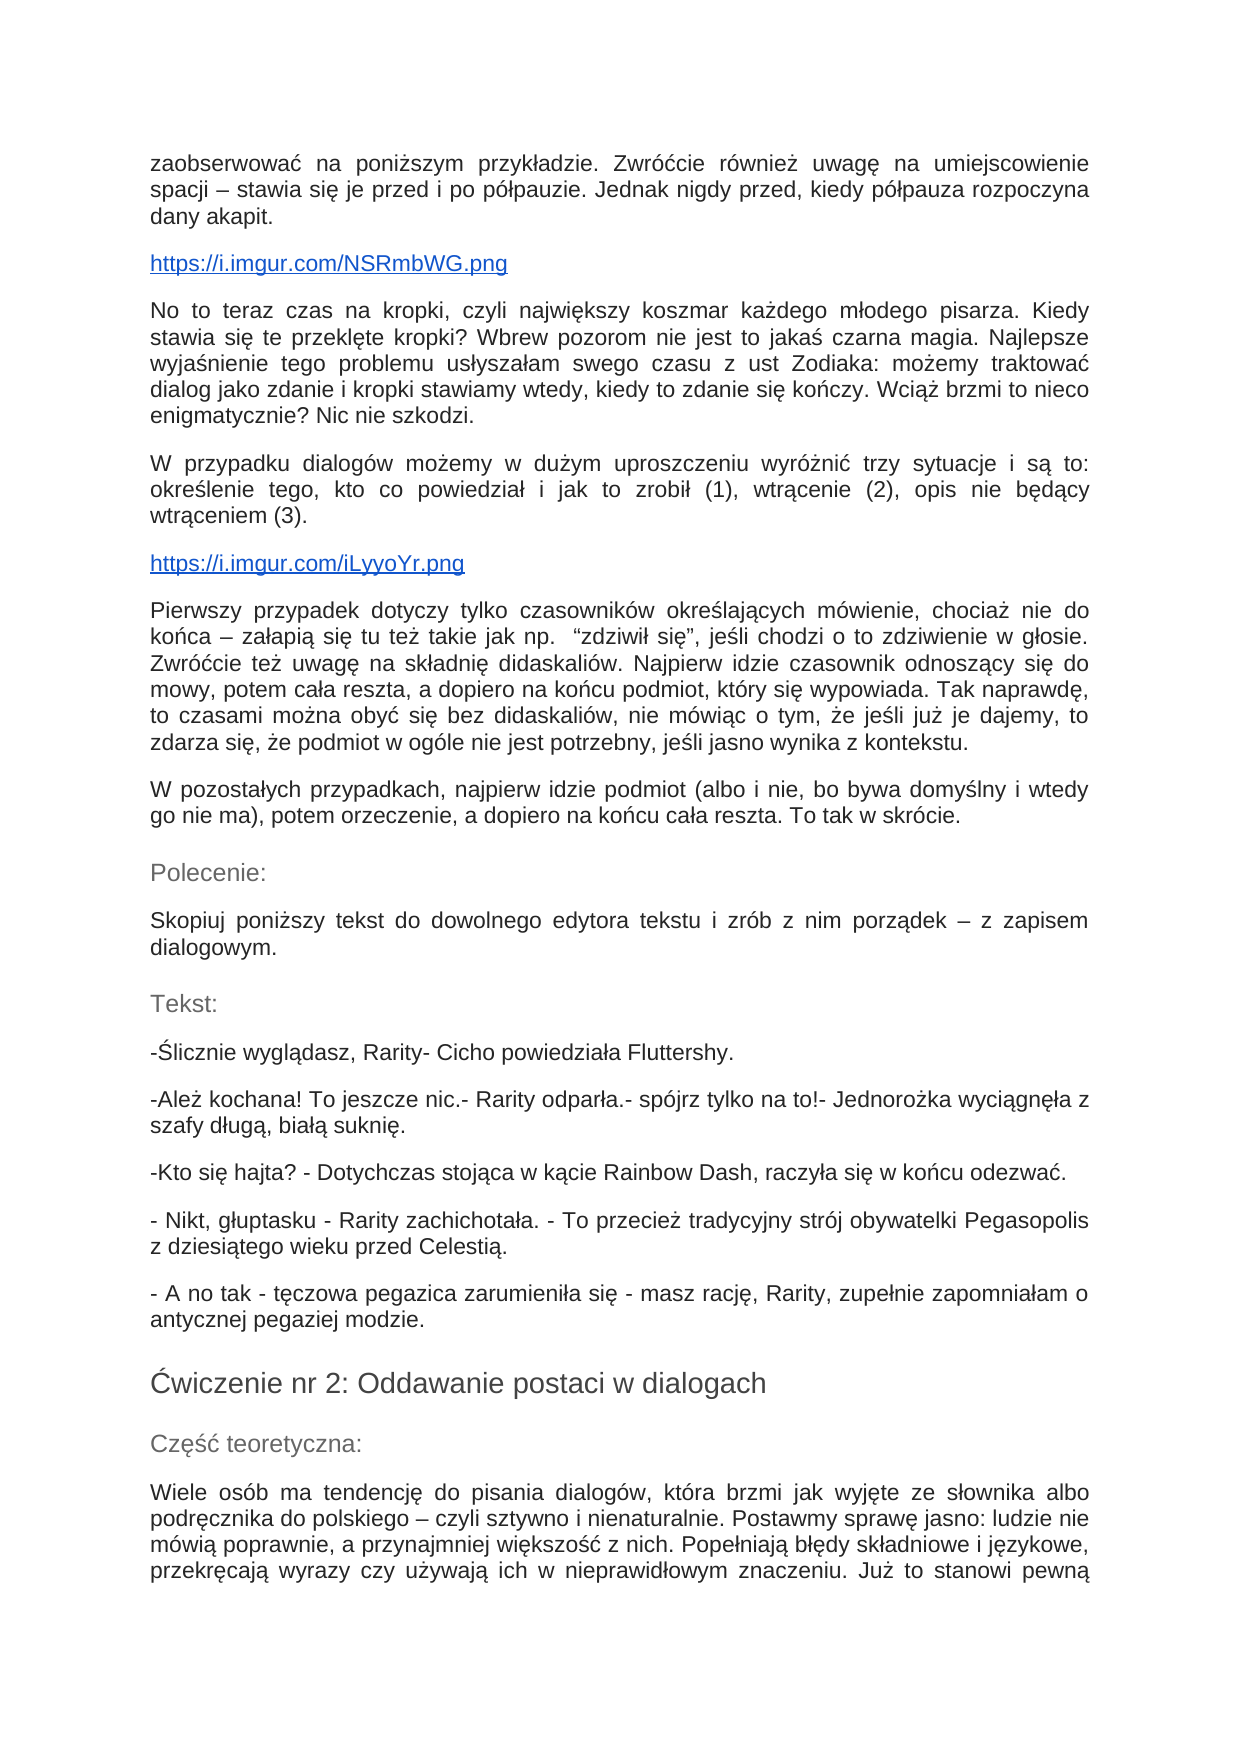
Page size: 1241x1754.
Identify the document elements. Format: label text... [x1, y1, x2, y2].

text W przypadku dialogów możemy w dużym uproszczeniu wyróżnić trzy sytuacje i są to: określenie tego, kto co powiedział i jak to zrobił (1), wtrącenie (2), opis nie będący wtrąceniem (3). [150, 450, 1090, 529]
text zaobserwować na poniższym przykładzie. Zwróćcie również uwagę na umiejscowienie spacji – stawia się je przed i po półpauzie. Jednak nigdy przed, kiedy półpauza rozpoczyna dany akapit. [150, 150, 1090, 229]
text Skopiuj poniższy tekst do dowolnego edytora tekstu i zrób z nim porządek – z zapisem dialogowym. [150, 907, 1090, 960]
text W pozostałych przypadkach, najpierw idzie podmiot (albo i nie, bo bywa domyślny i wtedy go nie ma), potem orzeczenie, a dopiero na końcu cała reszta. To tak w skrócie. [150, 776, 1090, 828]
text -Kto się hajta? - Dotychczas stojąca w kącie Rainbow Dash, raczyła się w końcu odezwać. [150, 1159, 1090, 1186]
subtitle Polecenie: [150, 858, 1090, 886]
text https://i.imgur.com/iLyyoYr.png [150, 549, 1090, 576]
text - Nikt, głuptasku - Rarity zachichotała. - To przecież tradycyjny strój obywatelki Pegasopolis z dziesiątego wieku przed Celestią. [150, 1207, 1090, 1259]
text -Ślicznie wyglądasz, Rarity- Cicho powiedziała Fluttershy. [150, 1039, 1090, 1065]
text Wiele osób ma tendencję do pisania dialogów, która brzmi jak wyjęte ze słownika albo podręcznika do polskiego – czyli sztywno i nienaturalnie. Postawmy sprawę jasno: ludzie nie mówią poprawnie, a przynajmniej większość z nich. Popełniają błędy składniowe i językowe, przekręcają wyrazy czy używają ich w nieprawidłowym znaczeniu. Już to stanowi pewną [150, 1478, 1090, 1584]
text - A no tak - tęczowa pegazica zarumieniła się - masz rację, Rarity, zupełnie zapomniałam o antycznej pegaziej modzie. [150, 1280, 1090, 1333]
subtitle Ćwiczenie nr 2: Oddawanie postaci w dialogach [150, 1366, 1090, 1400]
subtitle Tekst: [150, 989, 1090, 1018]
text No to teraz czas na kropki, czyli największy koszmar każdego młodego pisarza. Kiedy stawia się te przeklęte kropki? Wbrew pozorom nie jest to jakaś czarna magia. Najlepsze wyjaśnienie tego problemu usłyszałam swego czasu z ust Zodiaka: możemy traktować dialog jako zdanie i kropki stawiamy wtedy, kiedy to zdanie się kończy. Wciąż brzmi to nieco enigmatycznie? Nic nie szkodzi. [150, 297, 1090, 429]
subtitle Część teoretyczna: [150, 1429, 1090, 1458]
text https://i.imgur.com/NSRmbWG.png [150, 250, 1090, 276]
text -Ależ kochana! To jeszcze nic.- Rarity odparła.- spójrz tylko na to!- Jednorożka wyciągnęła z szafy długą, białą suknię. [150, 1086, 1090, 1138]
text Pierwszy przypadek dotyczy tylko czasowników określających mówienie, chociaż nie do końca – załapią się tu też takie jak np. “zdziwił się”, jeśli chodzi o to zdziwienie w głosie. Zwróćcie też uwagę na składnię didaskaliów. Najpierw idzie czasownik odnoszący się do mowy, potem cała reszta, a dopiero na końcu podmiot, który się wypowiada. Tak naprawdę, to czasami można obyć się bez didaskaliów, nie mówiąc o tym, że jeśli już je dajemy, to zdarza się, że podmiot w ogóle nie jest potrzebny, jeśli jasno wynika z kontekstu. [150, 597, 1090, 755]
